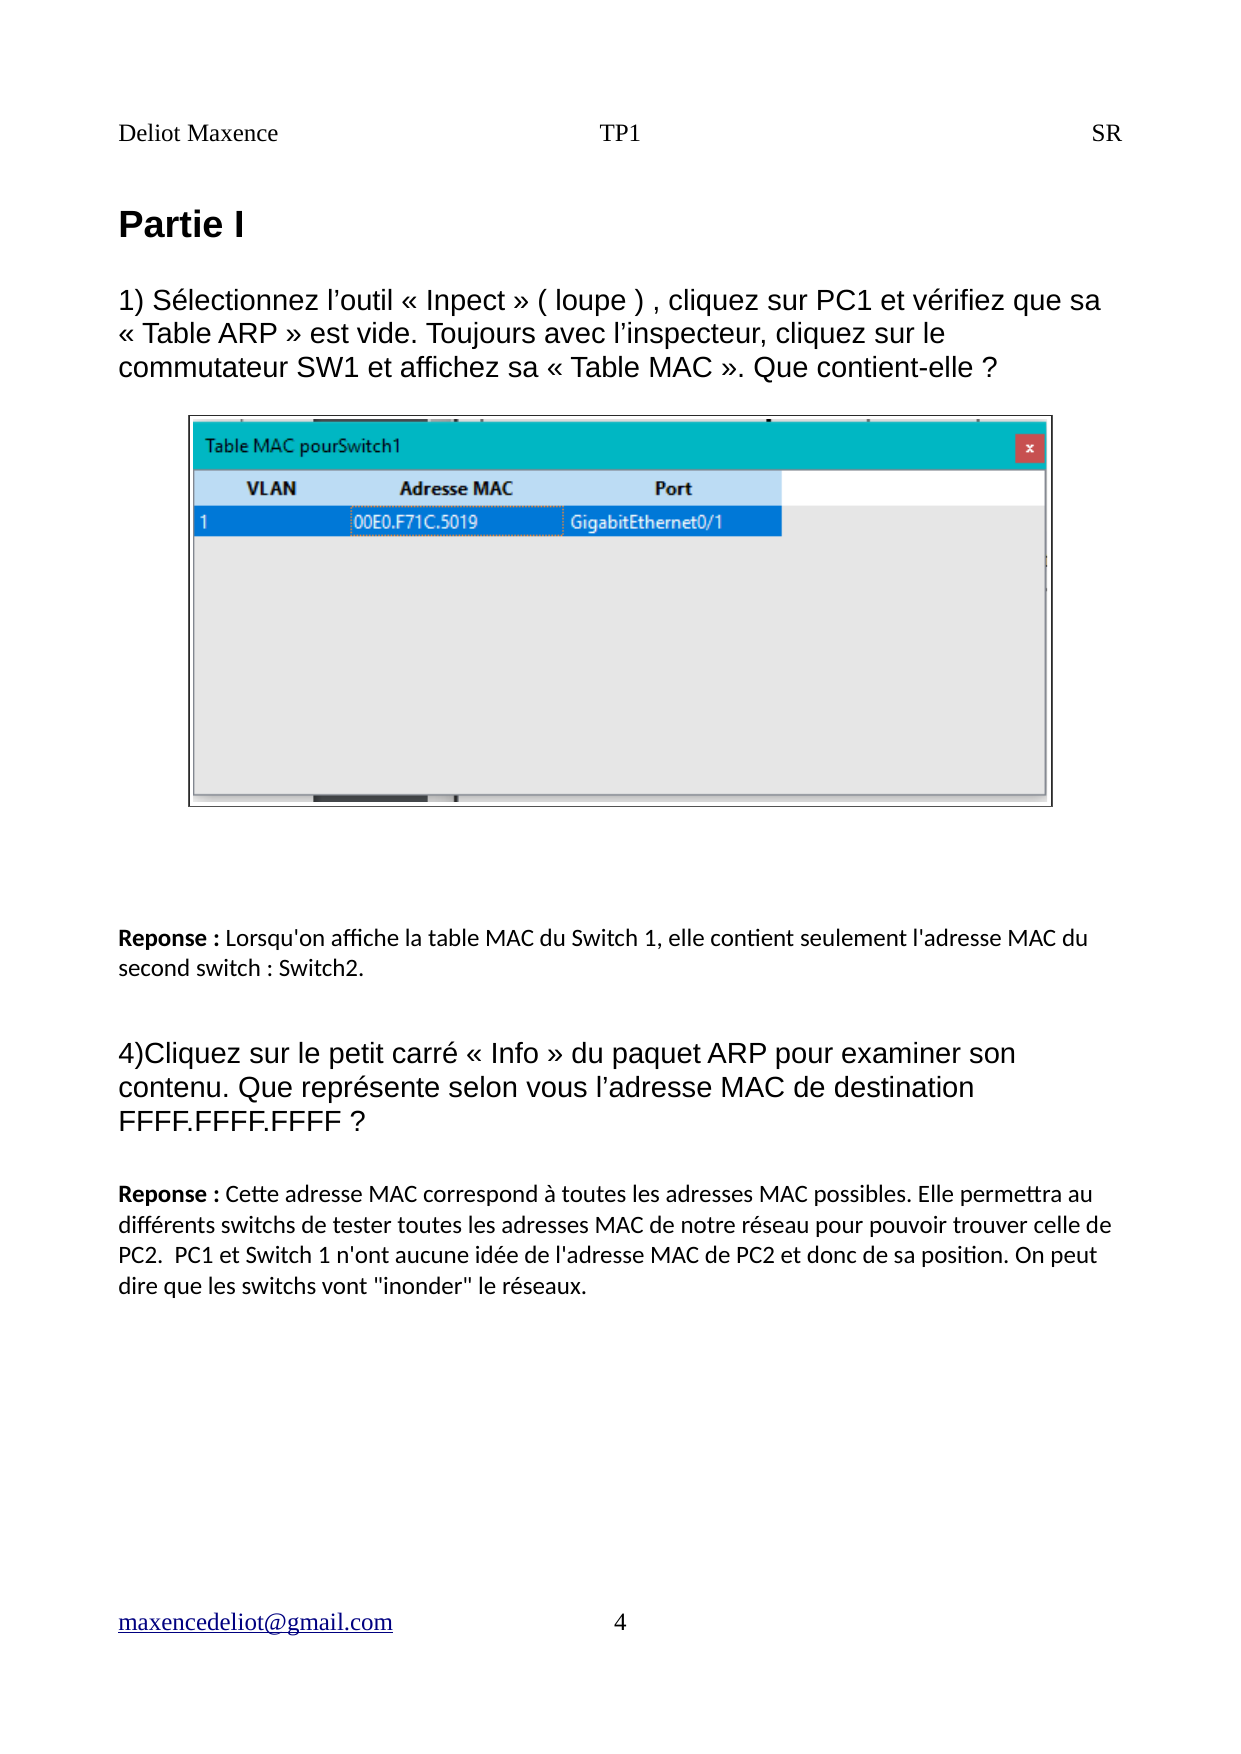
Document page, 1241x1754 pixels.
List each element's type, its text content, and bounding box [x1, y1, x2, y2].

subtitle 1) Sélectionnez l’outil « Inpect » ( loupe ) , cliquez sur PC1 et vérifiez que sa « Table ARP » est vide. Toujours avec l’inspecteur, cliquez sur le commutateur SW1 et affichez sa « Table MAC ». Que contient-elle ? [118, 282, 1122, 383]
text Reponse : Lorsqu'on affiche la table MAC du Switch 1, elle contient seulement l'adresse MAC du second switch : Switch2. [118, 922, 1122, 983]
picture [193, 419, 1048, 802]
subtitle 4)Cliquez sur le petit carré « Info » du paquet ARP pour examiner son contenu. Que représente selon vous l’adresse MAC de destination FFFF.FFFF.FFFF ? [118, 1037, 1122, 1137]
subtitle Partie I [118, 201, 1122, 245]
text Reponse : Cette adresse MAC correspond à toutes les adresses MAC possibles. Elle permettra au différents switchs de tester toutes les adresses MAC de notre réseau pour pouvoir trouver celle de PC2. PC1 et Switch 1 n'ont aucune idée de l'adresse MAC de PC2 et donc de sa position. On peut dire que les switchs vont "inonder" le réseaux. [118, 1178, 1122, 1301]
